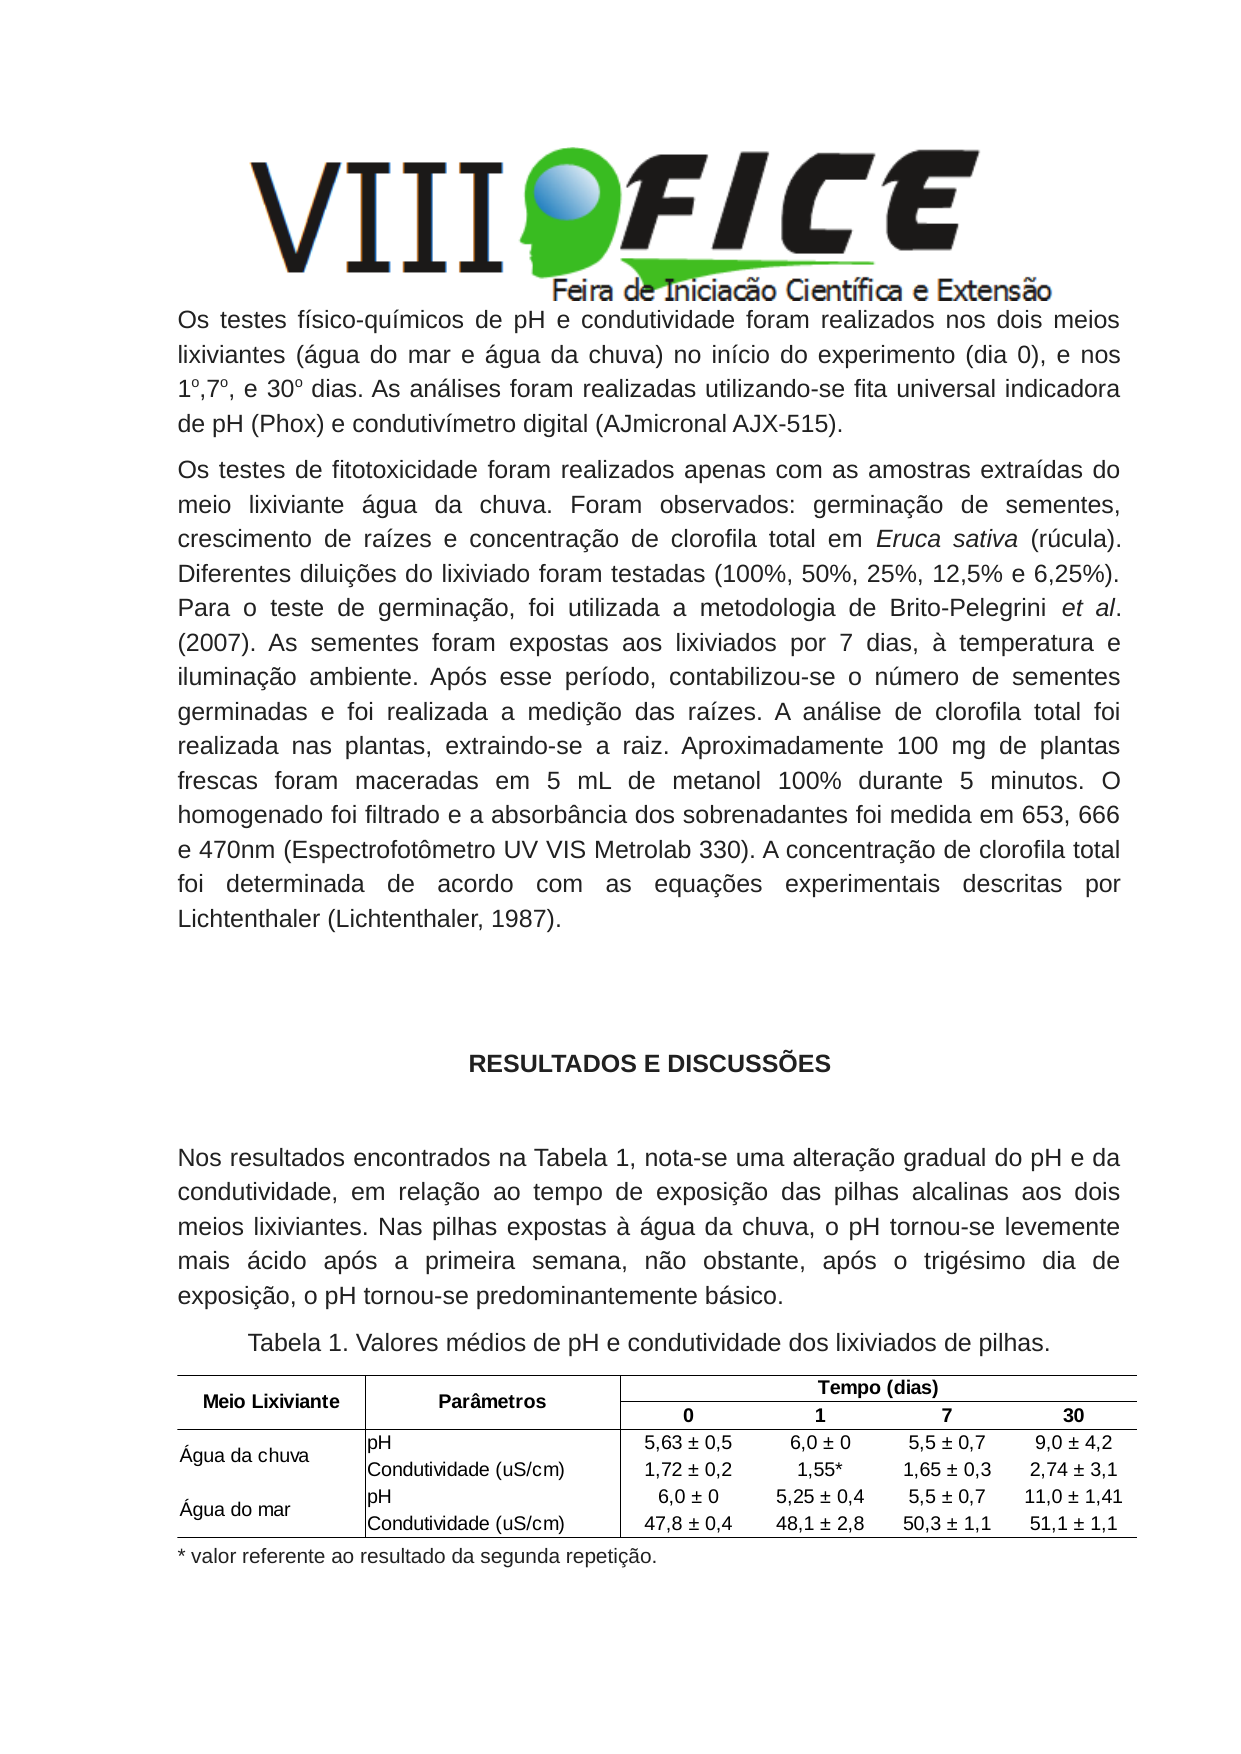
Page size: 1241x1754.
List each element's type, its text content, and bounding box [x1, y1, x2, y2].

text Os testes físico-químicos de pH e condutividade foram realizados nos dois meios lixiviantes (água do mar e água da chuva) no início do experimento (dia 0), e nos 1o,7o, e 30o dias. As análises foram realizadas utilizando-se fita universal indicadora de pH (Phox) e condutivímetro digital (AJmicronal AJX-515). [177, 305, 1122, 437]
text Os testes de fitotoxicidade foram realizados apenas com as amostras extraídas do meio lixiviante água da chuva. Foram observados: germinação de sementes, crescimento de raízes e concentração de clorofila total em Eruca sativa (rúcula). Diferentes diluições do lixiviado foram testadas (100%, 50%, 25%, 12,5% e 6,25%). Para o teste de germinação, foi utilizada a metodologia de Brito-Pelegrini et al. (2007). As sementes foram expostas aos lixiviados por 7 dias, à temperatura e iluminação ambiente. Após esse período, contabilizou-se o número de sementes germinadas e foi realizada a medição das raízes. A análise de clorofila total foi realizada nas plantas, extraindo-se a raiz. Aproximadamente 100 mg de plantas frescas foram maceradas em 5 mL de metanol 100% durante 5 minutos. O homogenado foi filtrado e a absorbância dos sobrenadantes foi medida em 653, 666 e 470nm (Espectrofotômetro UV VIS Metrolab 330). A concentração de clorofila total foi determinada de acordo com as equações experimentais descritas por Lichtenthaler (Lichtenthaler, 1987). [177, 456, 1122, 932]
text * valor referente ao resultado da segunda repetição. [177, 1376, 365, 1429]
text * valor referente ao resultado da segunda repetição. [621, 1430, 1122, 1537]
picture [239, 147, 1060, 301]
text Tabela 1. Valores médios de pH e condutividade dos lixiviados de pilhas. [177, 1328, 1122, 1356]
text * valor referente ao resultado da segunda repetição. [366, 1376, 620, 1429]
text * valor referente ao resultado da segunda repetição. [621, 1376, 1122, 1401]
text RESULTADOS E DISCUSSÕES [177, 1049, 1122, 1078]
text Nos resultados encontrados na Tabela 1, nota-se uma alteração gradual do pH e da condutividade, em relação ao tempo de exposição das pilhas alcalinas aos dois meios lixiviantes. Nas pilhas expostas à água da chuva, o pH tornou-se levemente mais ácido após a primeira semana, não obstante, após o trigésimo dia de exposição, o pH tornou-se predominantemente básico. [177, 1143, 1122, 1309]
text * valor referente ao resultado da segunda repetição. [177, 1538, 1122, 1568]
text * valor referente ao resultado da segunda repetição. [621, 1402, 1122, 1429]
text * valor referente ao resultado da segunda repetição. [177, 1430, 365, 1537]
text * valor referente ao resultado da segunda repetição. [366, 1430, 620, 1537]
